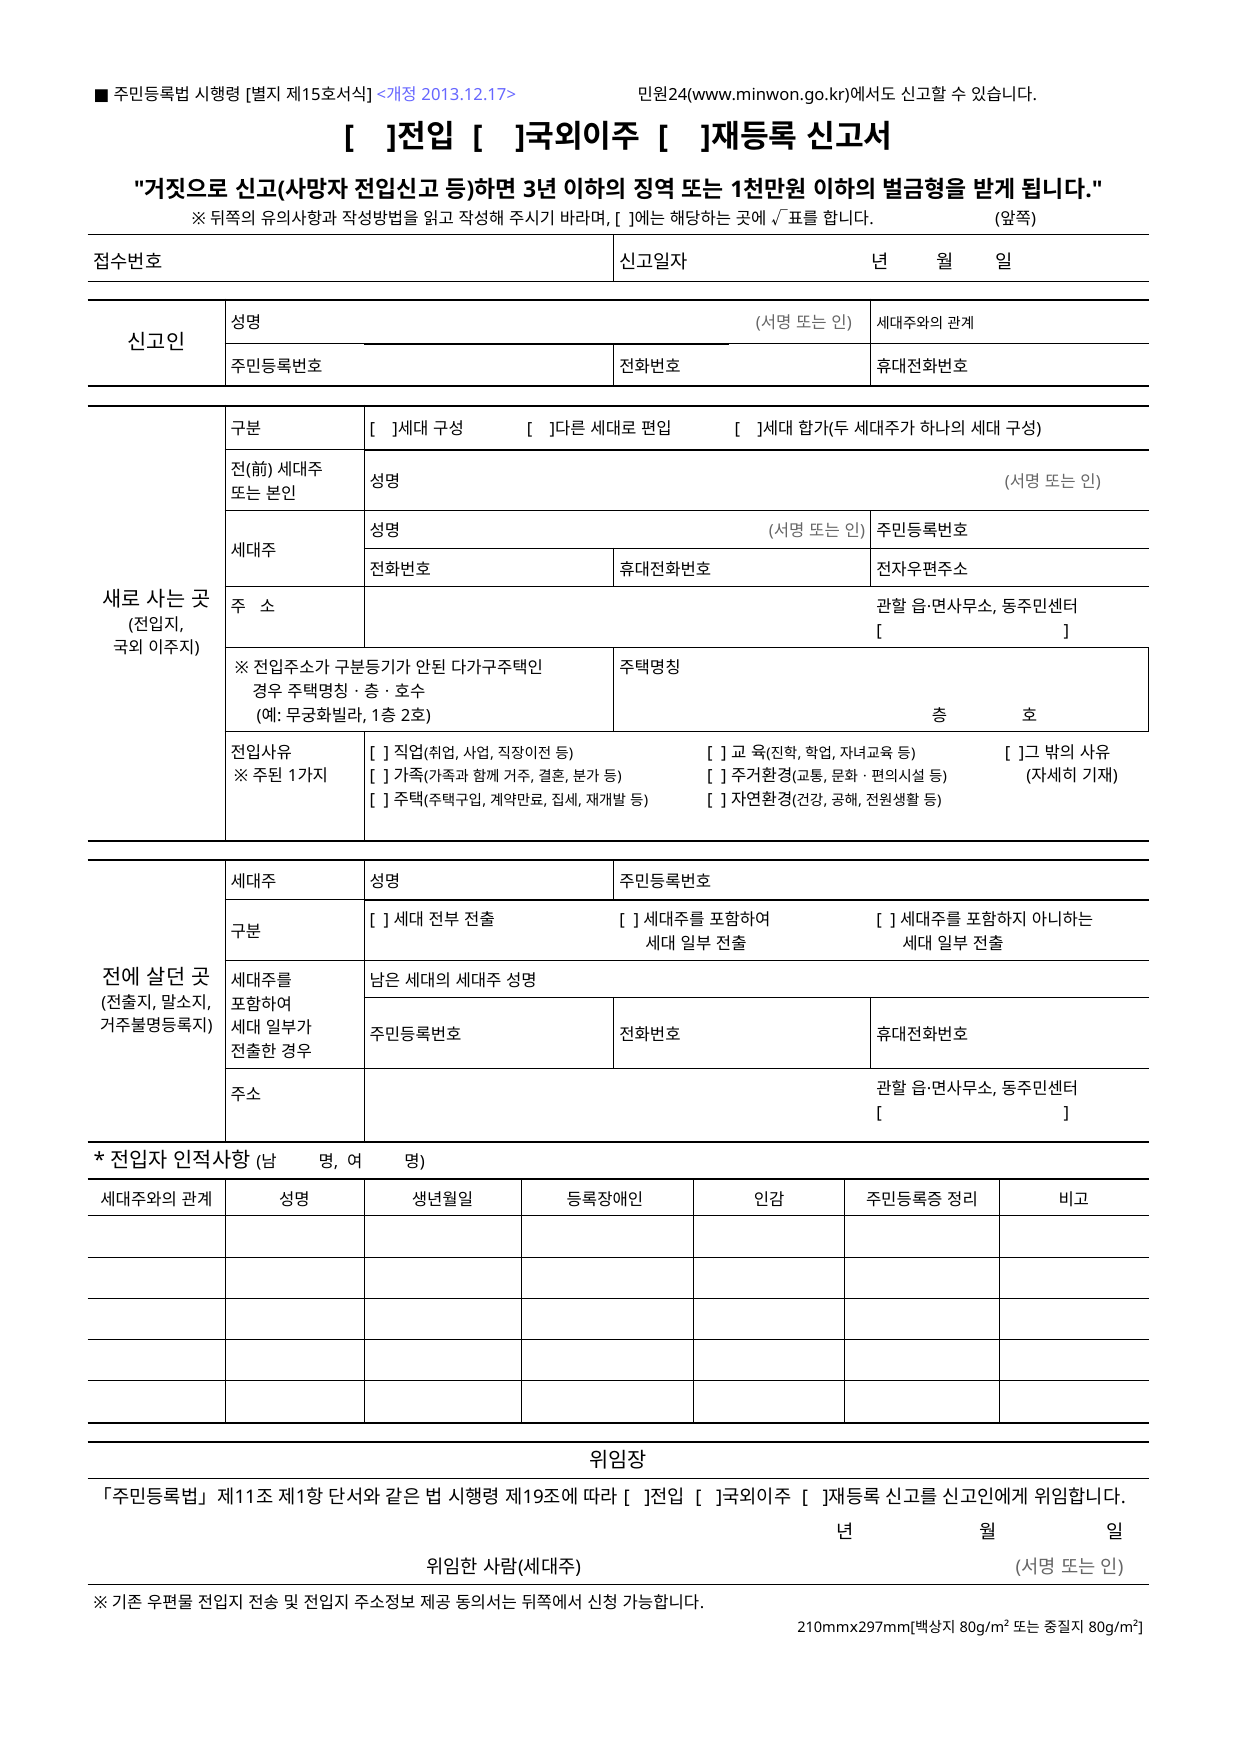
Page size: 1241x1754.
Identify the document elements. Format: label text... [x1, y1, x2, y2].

table_cell [484, 511, 728, 548]
table_cell 성명 [226, 1180, 364, 1215]
table_cell [614, 1549, 882, 1584]
table_cell [845, 1258, 999, 1298]
table_cell [729, 344, 870, 385]
table_cell [845, 1381, 999, 1422]
table_cell [484, 549, 613, 586]
table_cell [ ] 교 육(진학, 학업, 자녀교육 등) [ ] 주거환경(교통, 문화ㆍ편의시설 등) [ ] 자연환경(건강, 공해, 전원생활 등) [701, 732, 999, 839]
table_cell 주민등록번호 [226, 344, 364, 385]
table_cell 휴대전화번호 [871, 998, 999, 1068]
table_cell [226, 1381, 364, 1422]
table_cell [845, 1340, 999, 1380]
table_cell [364, 301, 728, 343]
table_cell (서명 또는 인) [999, 451, 1148, 510]
table_cell 비고 [1000, 1180, 1148, 1215]
table_cell 주민등록번호 [871, 511, 999, 548]
table_header ■ 주민등록법 시행령 [별지 제15호서식] <개정 2013.12.17> 민원24(www.minwon.go.kr)에서도 신고할 수 있습니다. [ ]전입 [ ]국외이주 [ ]재등록 신고서 [88, 75, 1148, 163]
table_cell [88, 1299, 225, 1339]
table_cell [694, 1258, 844, 1298]
table_cell 전자우편주소 [871, 549, 999, 586]
table_cell [694, 1216, 844, 1257]
table_cell 주 소 [226, 587, 364, 647]
table_cell [1000, 1299, 1148, 1339]
table_cell [484, 998, 613, 1068]
table_cell [88, 1216, 225, 1257]
table_cell [88, 1381, 225, 1422]
table_cell [226, 1216, 364, 1257]
table_cell 구분 [226, 407, 364, 449]
table_cell 접수번호 [88, 235, 613, 281]
table_cell 세대주와의 관계 [871, 301, 999, 343]
table_cell [484, 861, 613, 899]
table_cell [88, 1424, 1148, 1441]
table_cell 신고인 [88, 301, 225, 385]
table_cell [ ] 세대 전부 전출 [365, 901, 613, 959]
table_cell [365, 1340, 521, 1380]
table_cell 신고일자 년 월 일 [614, 235, 1148, 281]
table_cell 전화번호 [365, 549, 483, 586]
table_cell 층 호 [726, 648, 1148, 731]
table_cell 전화번호 [614, 998, 728, 1068]
table_cell 전(前) 세대주 또는 본인 [226, 450, 364, 510]
table_cell [ ]다른 세대로 편입 [521, 407, 728, 449]
table_cell [364, 345, 613, 385]
table_cell 새로 사는 곳 (전입지, 국외 이주지) [88, 407, 225, 839]
table_cell [88, 282, 1148, 298]
table_cell (서명 또는 인) [729, 301, 870, 343]
table_cell [999, 511, 1148, 548]
table_cell [522, 1216, 693, 1257]
table_cell [88, 842, 1148, 859]
table_cell 인감 [694, 1180, 844, 1215]
table_cell [999, 301, 1148, 343]
table_cell 년 월 일 [88, 1514, 1148, 1549]
table_cell 세대주를 포함하여 세대 일부가 전출한 경우 [226, 961, 364, 1068]
table_cell 전에 살던 곳 (전출지, 말소지, 거주불명등록지) [88, 861, 225, 1141]
table_cell [365, 1216, 521, 1257]
table_cell 전화번호 [614, 345, 728, 385]
table_cell 주민등록번호 [365, 998, 483, 1068]
table_cell [729, 998, 870, 1068]
table_cell 세대주와의 관계 [88, 1180, 225, 1215]
table_cell 위임장 [88, 1443, 1148, 1478]
table_cell [845, 1216, 999, 1257]
table_cell 남은 세대의 세대주 성명 [365, 961, 613, 997]
table_cell 휴대전화번호 [871, 344, 999, 385]
table_cell * 전입자 인적사항 (남 명, 여 명) [88, 1143, 1148, 1178]
table_cell [365, 1258, 521, 1298]
table_cell [88, 1258, 225, 1298]
table_cell 휴대전화번호 [614, 549, 728, 586]
table_cell 관할 읍·면사무소, 동주민센터 [ ] [870, 1069, 1148, 1141]
table_cell [522, 1299, 693, 1339]
table_cell [729, 861, 1148, 899]
table_cell [88, 387, 1148, 404]
table_cell [ ]그 밖의 사유 (자세히 기재) [999, 732, 1148, 839]
table_cell [999, 998, 1148, 1068]
table_cell [484, 451, 999, 510]
table_cell 「주민등록법」제11조 제1항 단서와 같은 법 시행령 제19조에 따라 [ ]전입 [ ]국외이주 [ ]재등록 신고를 신고인에게 위임합니다. [88, 1479, 1148, 1513]
table_cell [1000, 1216, 1148, 1257]
table_cell [1000, 1340, 1148, 1380]
table_cell [999, 549, 1148, 586]
table_cell 관할 읍·면사무소, 동주민센터 [ ] [870, 587, 1148, 647]
table_cell [ ] 세대주를 포함하지 아니하는 세대 일부 전출 [870, 901, 1148, 959]
table_cell [614, 961, 1148, 997]
table_cell [522, 1381, 693, 1422]
table_cell 전입사유 ※ 주된 1가지 [226, 732, 364, 839]
table_cell (서명 또는 인) [882, 1549, 1148, 1584]
table_cell [ ]세대 구성 [365, 407, 521, 449]
table_cell 주택명칭 [614, 648, 726, 731]
table_cell [729, 549, 870, 586]
table_cell 주민등록증 정리 [845, 1180, 999, 1215]
table_cell 세대주 [226, 861, 364, 899]
table_cell [226, 1258, 364, 1298]
table_cell 성명 [365, 511, 483, 548]
table_cell ※ 전입주소가 구분등기가 안된 다가구주택인 경우 주택명칭ㆍ층ㆍ호수 (예: 무궁화빌라, 1층 2호) [226, 648, 613, 731]
table_cell [365, 1299, 521, 1339]
table_cell [1000, 1258, 1148, 1298]
table_cell 성명 [365, 861, 483, 899]
table_cell [264, 1549, 421, 1584]
table_cell 주소 [226, 1069, 364, 1141]
table_cell [226, 1340, 364, 1380]
table_cell [88, 1340, 225, 1380]
table_cell 위임한 사람(세대주) [421, 1549, 613, 1584]
table_cell [694, 1299, 844, 1339]
table_cell 세대주 [226, 511, 364, 586]
table_cell 성명 [226, 301, 364, 343]
table_cell 구분 [226, 900, 364, 959]
table_cell (서명 또는 인) [729, 511, 870, 548]
table_cell [522, 1258, 693, 1298]
table_cell [1000, 1381, 1148, 1422]
table_cell 생년월일 [365, 1180, 521, 1215]
table_cell [694, 1381, 844, 1422]
table_cell 주민등록번호 [614, 861, 728, 899]
table_cell [88, 1549, 264, 1584]
table_cell [226, 1299, 364, 1339]
table_cell [522, 1340, 693, 1380]
table_cell [ ] 세대주를 포함하여 세대 일부 전출 [614, 901, 870, 959]
table_cell [999, 344, 1148, 385]
table_cell [845, 1299, 999, 1339]
table_cell ※ 기존 우편물 전입지 전송 및 전입지 주소정보 제공 동의서는 뒤쪽에서 신청 가능합니다. 210mmⅹ297mm[백상지 80g/m² 또는 중질지 80g/m²] [88, 1585, 1148, 1643]
table_cell 성명 [365, 451, 483, 510]
table_cell [694, 1340, 844, 1380]
table_cell [ ] 직업(취업, 사업, 직장이전 등) [ ] 가족(가족과 함께 거주, 결혼, 분가 등) [ ] 주택(주택구입, 계약만료, 집세, 재개발 등) [365, 732, 701, 839]
table_cell [365, 1069, 870, 1141]
table_cell [365, 1381, 521, 1422]
table_cell 등록장애인 [522, 1180, 693, 1215]
table_cell [365, 587, 870, 647]
table_cell [ ]세대 합가(두 세대주가 하나의 세대 구성) [729, 407, 1148, 449]
table_cell "거짓으로 신고(사망자 전입신고 등)하면 3년 이하의 징역 또는 1천만원 이하의 벌금형을 받게 됩니다." ※ 뒤쪽의 유의사항과 작성방법을 읽고 작성해 주시기 바라며, [ ]에는 해당하는 곳에 √표를 합니다. (앞쪽) [88, 164, 1148, 234]
